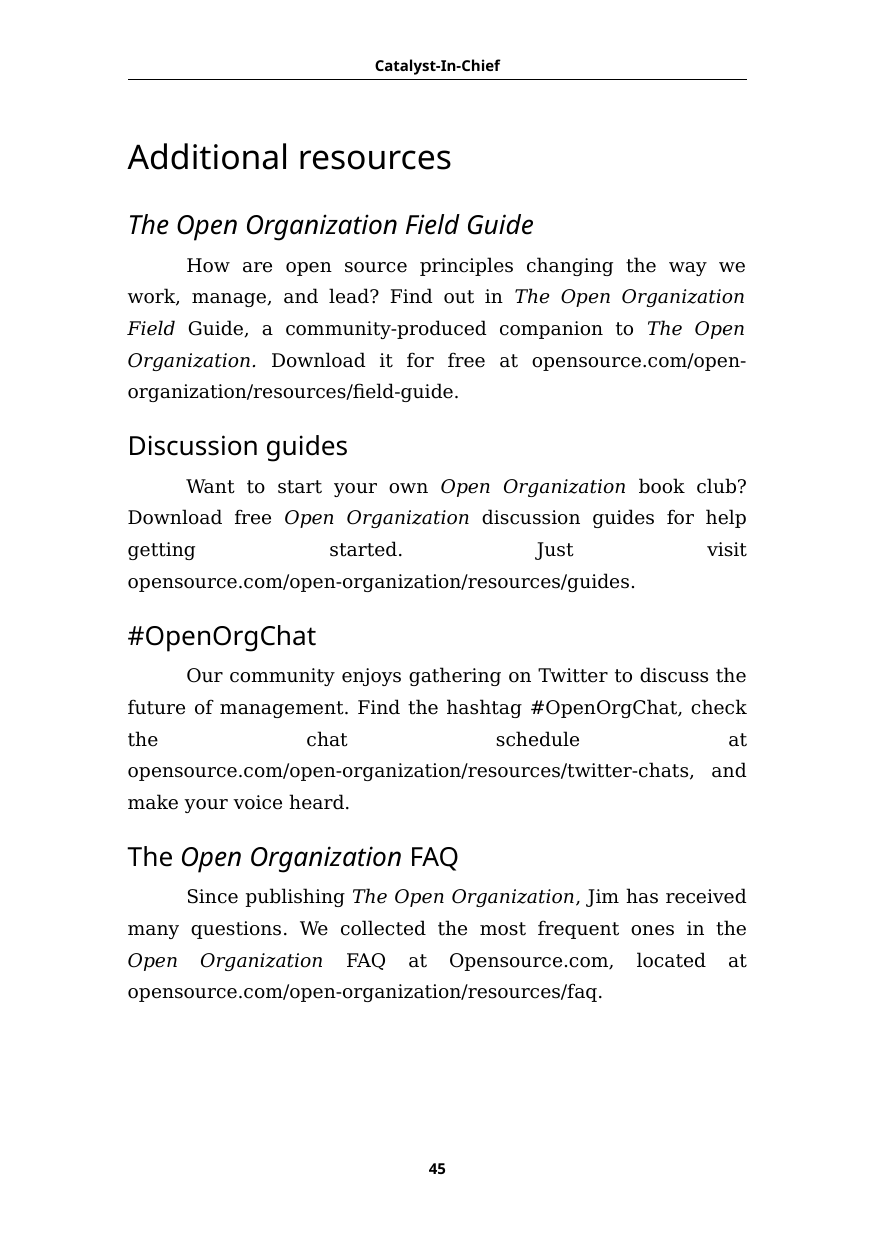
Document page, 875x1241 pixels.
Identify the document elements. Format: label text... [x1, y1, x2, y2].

subtitle #OpenOrgChat [127, 617, 747, 653]
text Our community enjoys gathering on Twitter to discuss the future of management. Find the hashtag #OpenOrgChat, check the chat schedule at opensource.com/open-organization/resources/twitter-chats, and make your voice heard. [127, 665, 747, 814]
text How are open source principles changing the way we work, manage, and lead? Find out in The Open Organization Field Guide, a community-produced companion to The Open Organization. Download it for free at opensource.com/open-organization/resources/field-guide. [127, 254, 747, 403]
subtitle Additional resources [127, 133, 747, 179]
text Want to start your own Open Organization book club? Download free Open Organization discussion guides for help getting started. Just visit opensource.com/open-organization/resources/guides. [127, 476, 747, 593]
subtitle The Open Organization FAQ [127, 838, 747, 874]
subtitle Discussion guides [127, 427, 747, 463]
subtitle The Open Organization Field Guide [127, 206, 747, 242]
text Since publishing The Open Organization, Jim has received many questions. We collected the most frequent ones in the Open Organization FAQ at Opensource.com, located at opensource.com/open-organization/resources/faq. [127, 886, 747, 1003]
